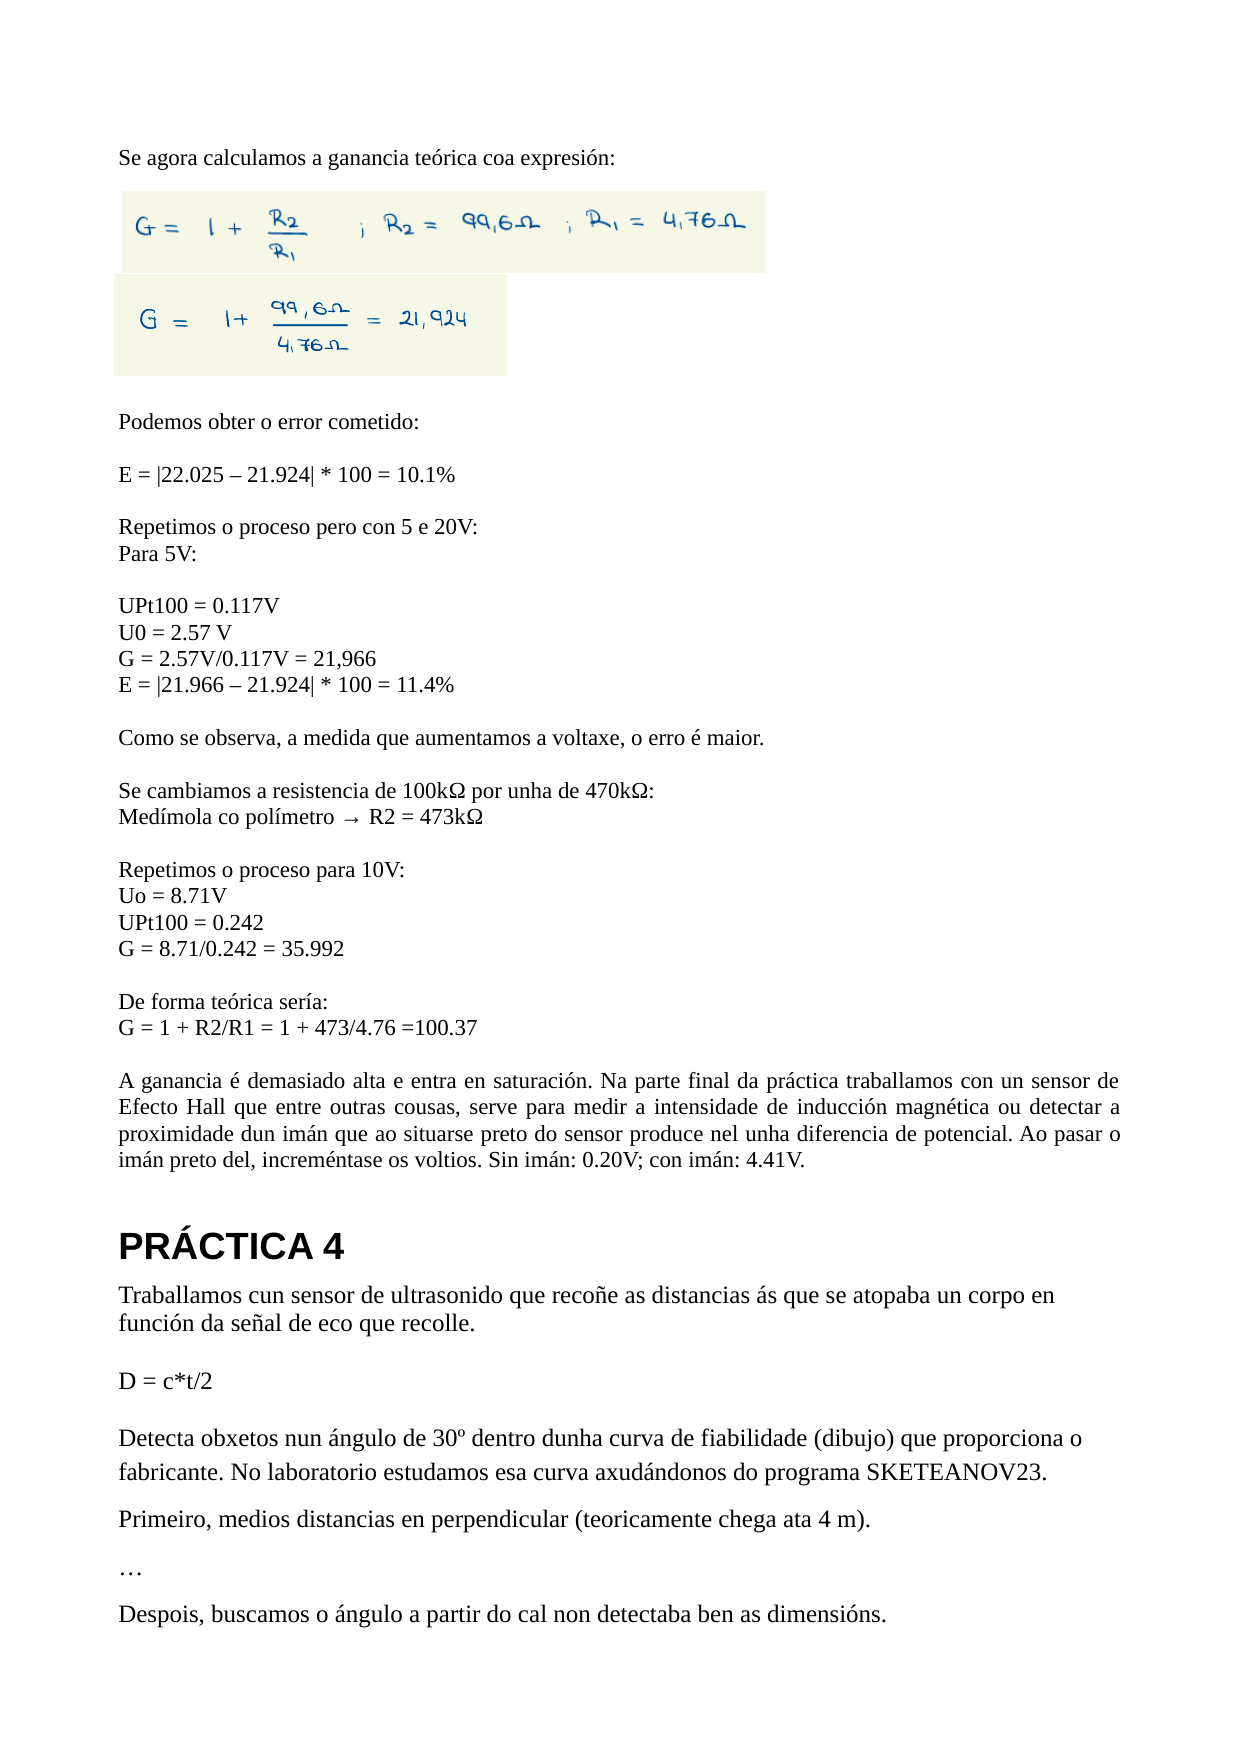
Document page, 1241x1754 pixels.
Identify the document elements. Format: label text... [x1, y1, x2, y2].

text E = |22.025 – 21.924| * 100 = 10.1% [118, 461, 1122, 487]
text UPt100 = 0.242 [118, 909, 1122, 935]
text Primeiro, medios distancias en perpendicular (teoricamente chega ata 4 m). [118, 1504, 1122, 1533]
subtitle PRÁCTICA 4 [118, 1224, 1122, 1267]
text Uo = 8.71V [118, 882, 1122, 909]
text D = c*t/2 [118, 1366, 1122, 1395]
text G = 2.57V/0.117V = 21,966 [118, 645, 1122, 672]
text Detecta obxetos nun ángulo de 30º dentro dunha curva de fiabilidade (dibujo) que proporciona o fabricante. No laboratorio estudamos esa curva axudándonos do programa SKETEANOV23. [118, 1423, 1122, 1485]
picture [122, 191, 766, 273]
text Medímola co polímetro → R2 = 473kΩ [118, 803, 1122, 830]
text Se agora calculamos a ganancia teórica coa expresión: [118, 144, 1122, 171]
text Despois, buscamos o ángulo a partir do cal non detectaba ben as dimensións. [118, 1599, 1122, 1628]
text A ganancia é demasiado alta e entra en saturación. Na parte final da práctica traballamos con un sensor de Efecto Hall que entre outras cousas, serve para medir a intensidade de inducción magnética ou detectar a proximidade dun imán que ao situarse preto do sensor produce nel unha diferencia de potencial. Ao pasar o imán preto del, increméntase os voltios. Sin imán: 0.20V; con imán: 4.41V. [118, 1067, 1122, 1172]
text Podemos obter o error cometido: [118, 408, 1122, 434]
text G = 1 + R2/R1 = 1 + 473/4.76 =100.37 [118, 1014, 1122, 1041]
text Se cambiamos a resistencia de 100kΩ por unha de 470kΩ: [118, 777, 1122, 803]
text E = |21.966 – 21.924| * 100 = 11.4% [118, 672, 1122, 698]
text Para 5V: [118, 540, 1122, 566]
text De forma teórica sería: [118, 988, 1122, 1014]
text G = 8.71/0.242 = 35.992 [118, 935, 1122, 961]
text Traballamos cun sensor de ultrasonido que recoñe as distancias ás que se atopaba un corpo en función da señal de eco que recolle. [118, 1280, 1122, 1337]
text Repetimos o proceso pero con 5 e 20V: [118, 513, 1122, 540]
text Repetimos o proceso para 10V: [118, 856, 1122, 882]
text … [118, 1552, 1122, 1581]
text Como se observa, a medida que aumentamos a voltaxe, o erro é maior. [118, 724, 1122, 751]
text UPt100 = 0.117V [118, 592, 1122, 619]
text U0 = 2.57 V [118, 619, 1122, 645]
picture [114, 274, 507, 376]
